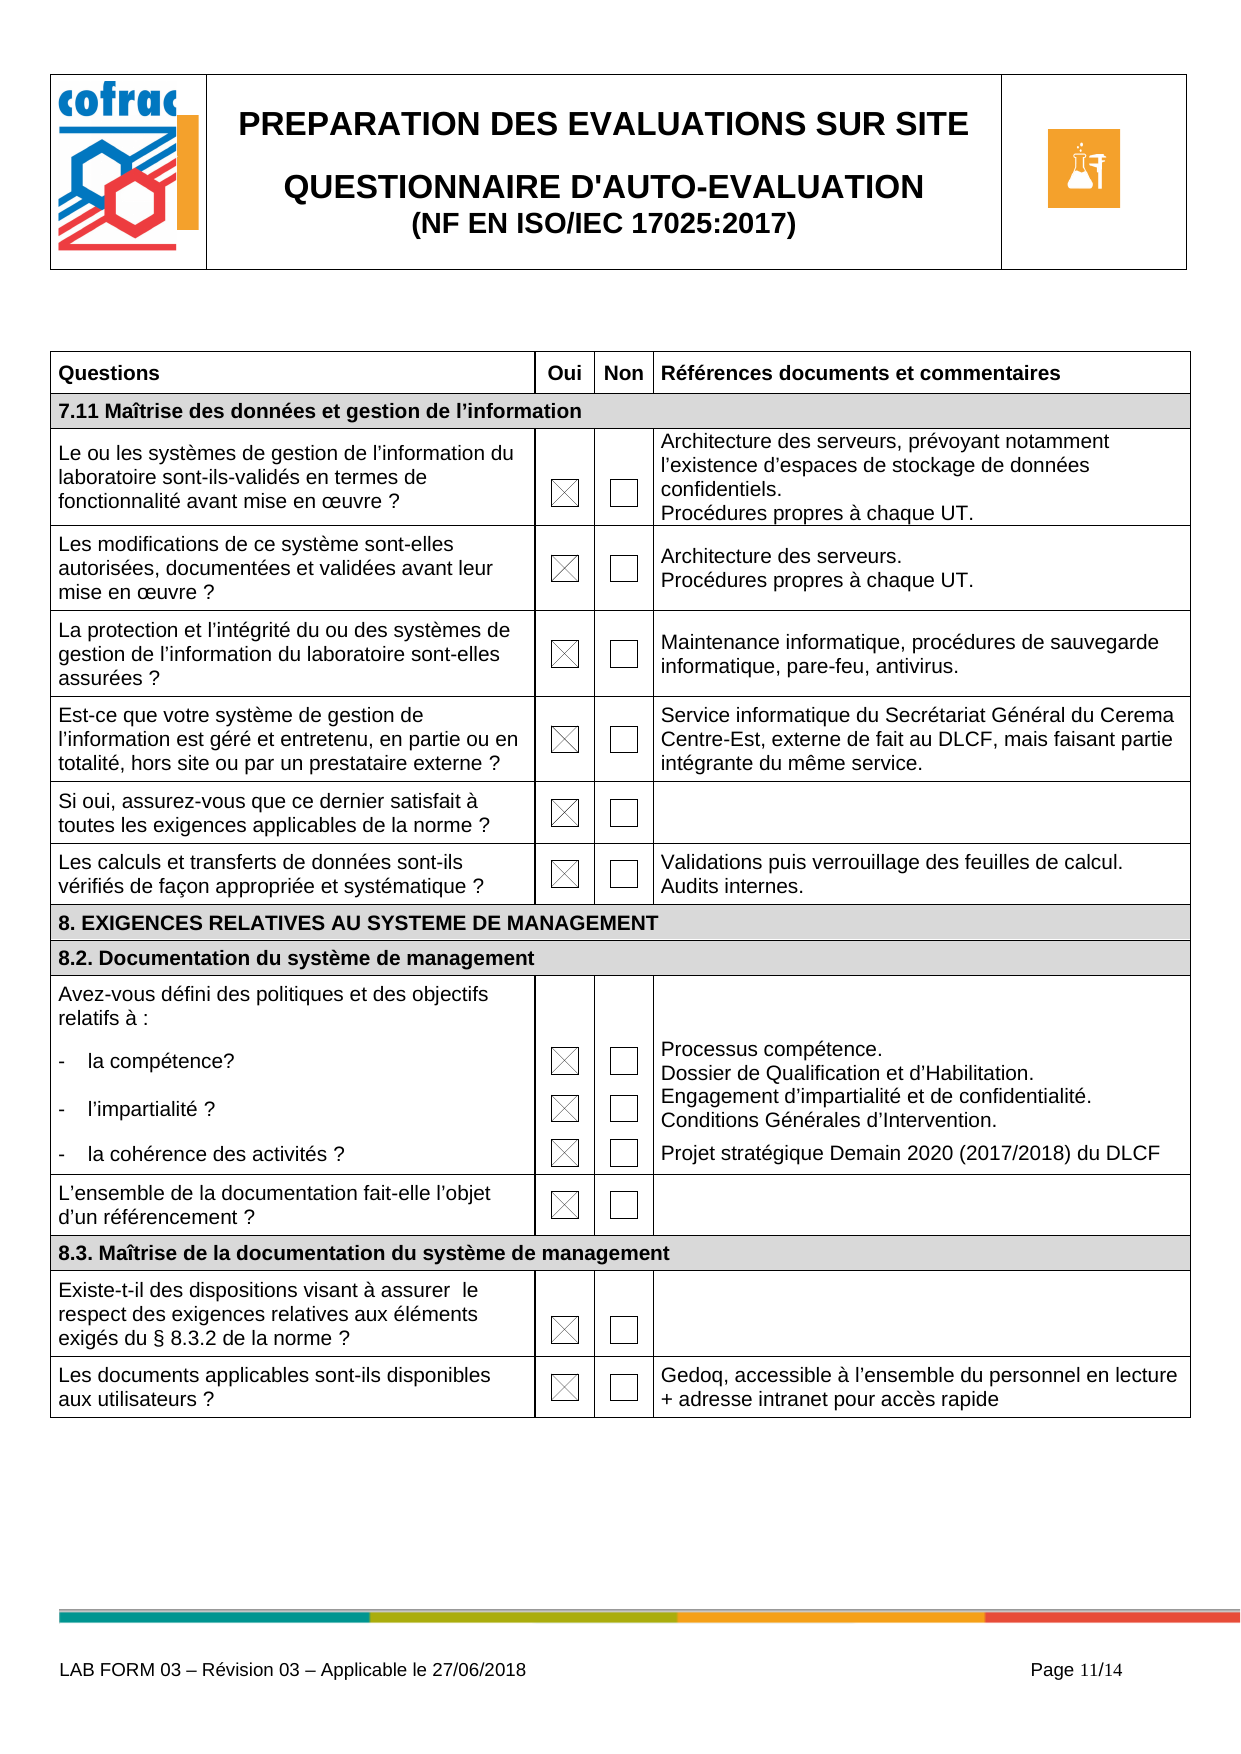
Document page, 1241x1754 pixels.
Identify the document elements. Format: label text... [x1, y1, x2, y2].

table_cell Processus compétence. Dossier de Qualification et d’Habilitation. [654, 1036, 1190, 1084]
table_cell L’ensemble de la documentation fait-elle l’objet d’un référencement ? [51, 1175, 534, 1235]
table_header Questions [51, 352, 534, 393]
table_cell Maintenance informatique, procédures de sauvegarde informatique, pare-feu, antivirus. [654, 611, 1190, 696]
table_cell 8.2. Documentation du système de management [51, 941, 1190, 975]
table_cell [595, 1175, 653, 1235]
table_cell la compétence? [51, 1036, 534, 1084]
table_cell [595, 976, 653, 1036]
table_cell [595, 1271, 653, 1356]
table_cell [595, 526, 653, 610]
table_cell Projet stratégique Demain 2020 (2017/2018) du DLCF [654, 1132, 1190, 1173]
table_cell [536, 429, 594, 525]
table_cell [595, 1357, 653, 1417]
table_cell [654, 976, 1190, 1036]
table_cell [536, 844, 594, 904]
table_cell La protection et l’intégrité du ou des systèmes de gestion de l’information du laboratoire sont-elles assurées ? [51, 611, 534, 696]
table_cell Le ou les systèmes de gestion de l’information du laboratoire sont-ils-validés en termes de fonctionnalité avant mise en œuvre ? [51, 429, 534, 525]
table_cell 8.3. Maîtrise de la documentation du système de management [51, 1236, 1190, 1270]
table_cell Architecture des serveurs. Procédures propres à chaque UT. [654, 526, 1190, 610]
table_cell Si oui, assurez-vous que ce dernier satisfait à toutes les exigences applicables de la norme ? [51, 782, 534, 843]
table_cell [536, 782, 594, 843]
table_cell [654, 782, 1190, 843]
table_cell [536, 611, 594, 696]
table_cell [536, 976, 594, 1036]
table_cell 8. EXIGENCES RELATIVES AU SYSTEME DE MANAGEMENT [51, 905, 1190, 939]
table_cell la cohérence des activités ? [51, 1132, 534, 1173]
table_header Références documents et commentaires [654, 352, 1190, 393]
table_cell Existe-t-il des dispositions visant à assurer le respect des exigences relatives aux éléments exigés du § 8.3.2 de la norme ? [51, 1271, 534, 1356]
table_cell [536, 1271, 594, 1356]
table_cell [536, 526, 594, 610]
table_cell [654, 1271, 1190, 1356]
table_cell [595, 697, 653, 781]
table_cell [595, 1132, 653, 1173]
table_cell Architecture des serveurs, prévoyant notamment l’existence d’espaces de stockage de données confidentiels. Procédures propres à chaque UT. [654, 429, 1190, 525]
table_cell Avez-vous défini des politiques et des objectifs relatifs à : [51, 976, 534, 1036]
table_cell [536, 697, 594, 781]
table_cell 7.11 Maîtrise des données et gestion de l’information [51, 394, 1190, 428]
table_header Non [595, 352, 653, 393]
table_cell [595, 429, 653, 525]
table_cell [595, 1084, 653, 1132]
table_cell [536, 1132, 594, 1173]
table_cell Engagement d’impartialité et de confidentialité. Conditions Générales d’Intervention. [654, 1084, 1190, 1132]
picture [1046, 129, 1121, 208]
table_header Oui [536, 352, 594, 393]
table_cell [536, 1175, 594, 1235]
table_cell [536, 1084, 594, 1132]
picture [59, 1609, 1241, 1624]
table_cell [595, 782, 653, 843]
table_cell Est-ce que votre système de gestion de l’information est géré et entretenu, en partie ou en totalité, hors site ou par un prestataire externe ? [51, 697, 534, 781]
table_cell Service informatique du Secrétariat Général du Cerema Centre-Est, externe de fait au DLCF, mais faisant partie intégrante du même service. [654, 697, 1190, 781]
table_cell Les documents applicables sont-ils disponibles aux utilisateurs ? [51, 1357, 534, 1417]
table_cell Les modifications de ce système sont-elles autorisées, documentées et validées avant leur mise en œuvre ? [51, 526, 534, 610]
table_cell [595, 611, 653, 696]
table_cell Gedoq, accessible à l’ensemble du personnel en lecture + adresse intranet pour accès rapide [654, 1357, 1190, 1417]
table_cell Validations puis verrouillage des feuilles de calcul. Audits internes. [654, 844, 1190, 904]
table_cell [654, 1175, 1190, 1235]
table_cell Les calculs et transferts de données sont-ils vérifiés de façon appropriée et systématique ? [51, 844, 534, 904]
table_cell [595, 1036, 653, 1084]
table_cell l’impartialité ? [51, 1084, 534, 1132]
table_cell [595, 844, 653, 904]
table_cell [536, 1357, 594, 1417]
picture [177, 115, 199, 230]
table_cell [536, 1036, 594, 1084]
